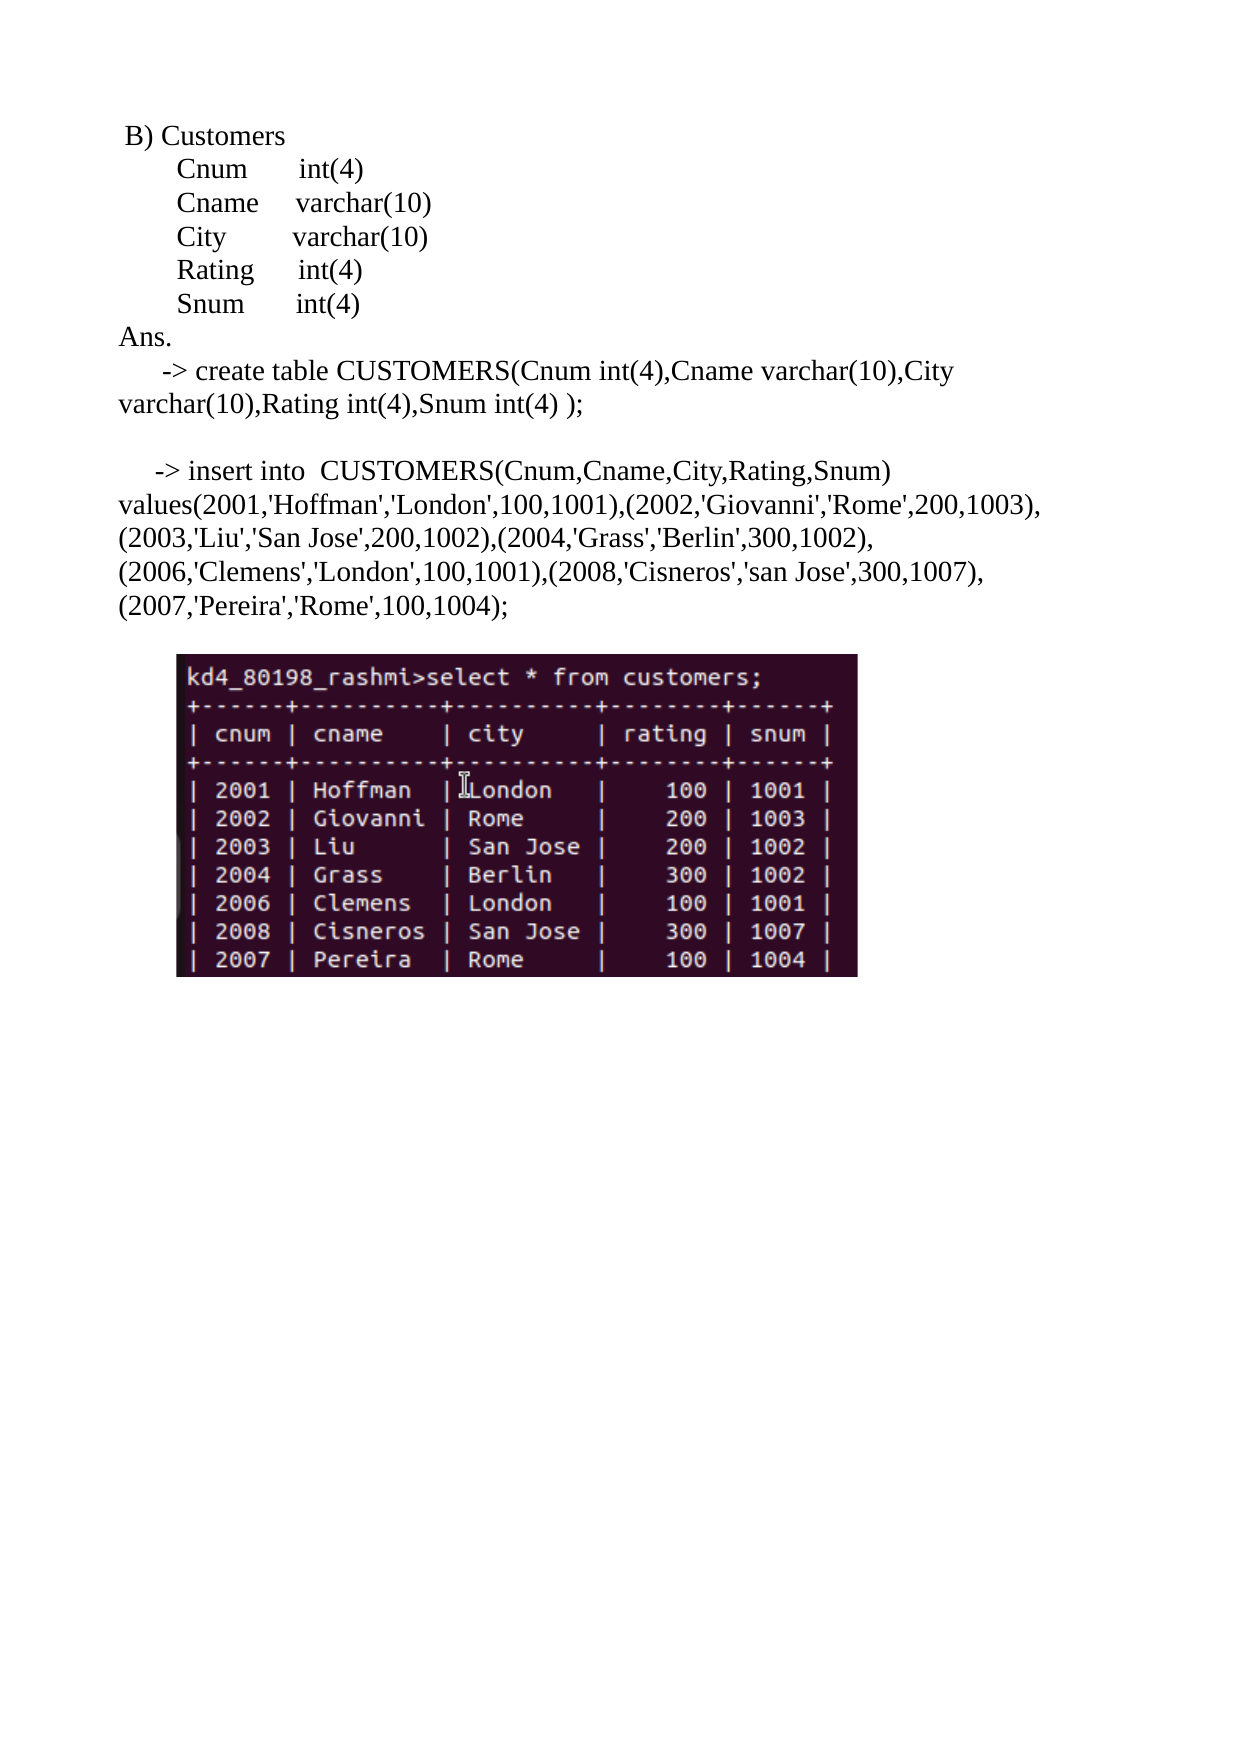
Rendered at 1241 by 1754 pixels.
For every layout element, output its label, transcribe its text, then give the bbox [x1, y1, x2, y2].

text -> create table CUSTOMERS(Cnum int(4),Cname varchar(10),City varchar(10),Rating int(4),Snum int(4) ); [118, 353, 1122, 420]
text Snum int(4) [118, 286, 1122, 319]
text City varchar(10) [118, 219, 1122, 252]
text Cname varchar(10) [118, 185, 1122, 219]
text Rating int(4) [118, 252, 1122, 286]
text B) Customers [118, 118, 1122, 152]
text Cnum int(4) [118, 152, 1122, 185]
text Ans. [118, 319, 1122, 353]
text -> insert into CUSTOMERS(Cnum,Cname,City,Rating,Snum) values(2001,'Hoffman','London',100,1001),(2002,'Giovanni','Rome',200,1003),(2003,'Liu','San Jose',200,1002),(2004,'Grass','Berlin',300,1002),(2006,'Clemens','London',100,1001),(2008,'Cisneros','san Jose',300,1007),(2007,'Pereira','Rome',100,1004); [118, 453, 1122, 621]
picture [176, 654, 858, 977]
